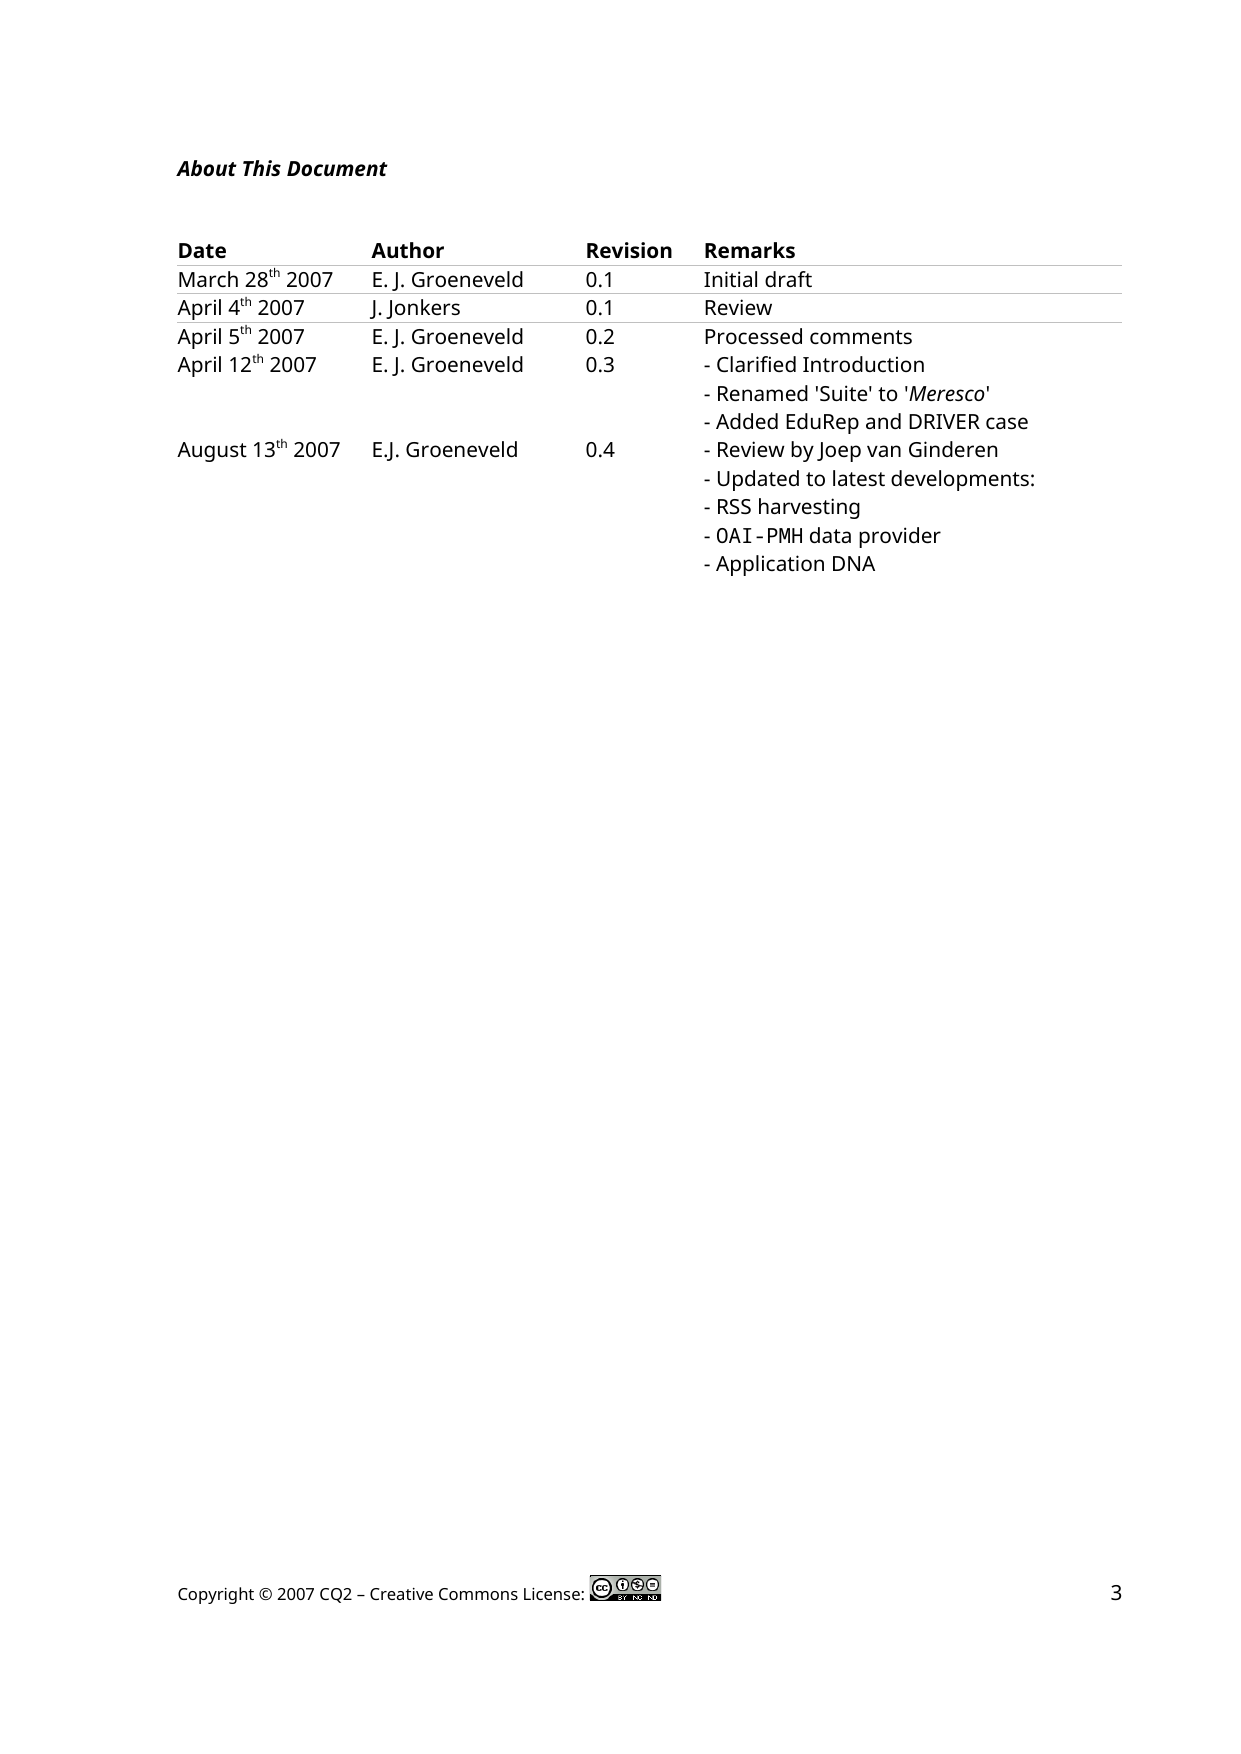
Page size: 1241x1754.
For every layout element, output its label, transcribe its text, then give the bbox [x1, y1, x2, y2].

table_cell 0.3 [585, 350, 704, 436]
table_cell - Review by Joep van Ginderen - Updated to latest developments: - RSS harvesting - OAI-PMH data provider - Application DNA [704, 436, 1122, 578]
table_cell April 4th 2007 [177, 294, 371, 322]
table_cell 0.1 [585, 266, 704, 293]
table_cell Processed comments [704, 323, 1122, 350]
table_cell April 12th 2007 [177, 350, 371, 436]
table_cell [585, 578, 704, 606]
table_cell 0.4 [585, 436, 704, 578]
table_cell E. J. Groeneveld [371, 350, 585, 436]
table_cell [371, 578, 585, 606]
table_header Remarks [704, 236, 1122, 264]
table_cell [177, 578, 371, 606]
table_cell E. J. Groeneveld [371, 323, 585, 350]
subtitle About This Document [177, 148, 1122, 183]
picture [589, 1575, 662, 1601]
table_cell - Clarified Introduction - Renamed 'Suite' to 'Meresco' - Added EduRep and DRIVER case [704, 350, 1122, 436]
table_cell 0.2 [585, 323, 704, 350]
table_cell April 5th 2007 [177, 323, 371, 350]
table_cell Review [704, 294, 1122, 322]
table_header Date [177, 236, 371, 264]
table_cell E. J. Groeneveld [371, 266, 585, 293]
table_header Revision [585, 236, 704, 264]
table_cell E.J. Groeneveld [371, 436, 585, 578]
table_cell Initial draft [704, 266, 1122, 293]
table_cell 0.1 [585, 294, 704, 322]
table_header Author [371, 236, 585, 264]
table_cell March 28th 2007 [177, 266, 371, 293]
table_cell J. Jonkers [371, 294, 585, 322]
table_cell August 13th 2007 [177, 436, 371, 578]
table_cell [704, 578, 1122, 606]
